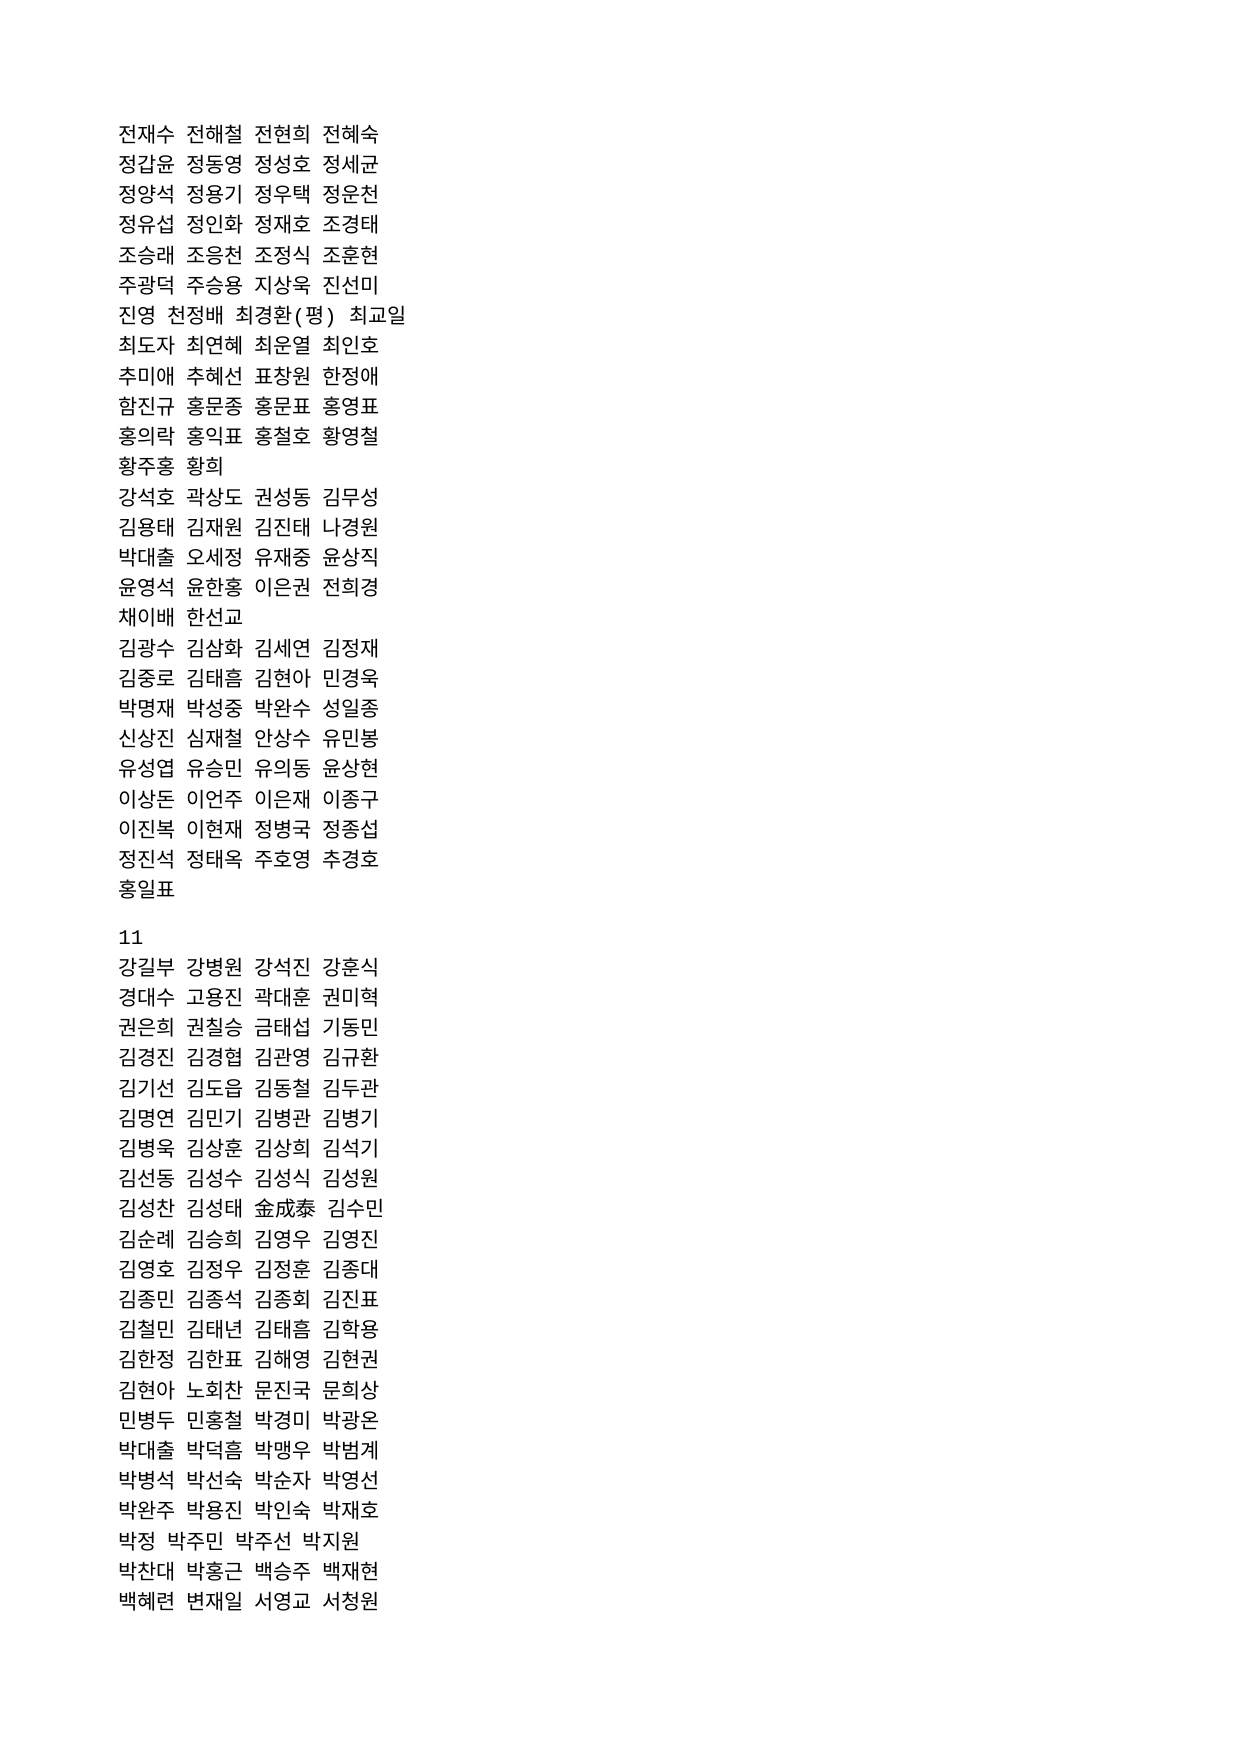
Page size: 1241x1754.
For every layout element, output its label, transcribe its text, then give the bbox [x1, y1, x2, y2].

text 김순례 김승희 김영우 김영진 [118, 1223, 1122, 1253]
text 권은희 권칠승 금태섭 기동민 [118, 1011, 1122, 1042]
text 채이배 한선교 [118, 602, 1122, 632]
text 강석호 곽상도 권성동 김무성 [118, 481, 1122, 511]
text 이상돈 이언주 이은재 이종구 [118, 783, 1122, 813]
text 김병욱 김상훈 김상희 김석기 [118, 1132, 1122, 1162]
text 정양석 정용기 정우택 정운천 [118, 178, 1122, 209]
text 정유섭 정인화 정재호 조경태 [118, 209, 1122, 239]
text 김중로 김태흠 김현아 민경욱 [118, 662, 1122, 692]
text 진영 천정배 최경환(평) 최교일 [118, 299, 1122, 330]
text 11 [118, 927, 1122, 951]
text 김명연 김민기 김병관 김병기 [118, 1102, 1122, 1132]
text 함진규 홍문종 홍문표 홍영표 [118, 390, 1122, 420]
text 홍의락 홍익표 홍철호 황영철 [118, 420, 1122, 451]
text 박완주 박용진 박인숙 박재호 [118, 1495, 1122, 1525]
text 김한정 김한표 김해영 김현권 [118, 1344, 1122, 1374]
text 김경진 김경협 김관영 김규환 [118, 1042, 1122, 1072]
text 주광덕 주승용 지상욱 진선미 [118, 269, 1122, 299]
text 추미애 추혜선 표창원 한정애 [118, 360, 1122, 390]
text 박정 박주민 박주선 박지원 [118, 1525, 1122, 1555]
text 민병두 민홍철 박경미 박광온 [118, 1404, 1122, 1434]
text 홍일표 [118, 873, 1122, 904]
text 박명재 박성중 박완수 성일종 [118, 692, 1122, 722]
text 김영호 김정우 김정훈 김종대 [118, 1253, 1122, 1283]
text 김철민 김태년 김태흠 김학용 [118, 1313, 1122, 1344]
text 박찬대 박홍근 백승주 백재현 [118, 1555, 1122, 1585]
text 백혜련 변재일 서영교 서청원 [118, 1585, 1122, 1616]
text 박대출 박덕흠 박맹우 박범계 [118, 1434, 1122, 1464]
text 김종민 김종석 김종회 김진표 [118, 1283, 1122, 1313]
text 김광수 김삼화 김세연 김정재 [118, 632, 1122, 662]
text 김현아 노회찬 문진국 문희상 [118, 1374, 1122, 1404]
text 강길부 강병원 강석진 강훈식 [118, 951, 1122, 981]
text 경대수 고용진 곽대훈 권미혁 [118, 981, 1122, 1011]
text 정갑윤 정동영 정성호 정세균 [118, 148, 1122, 178]
text 김선동 김성수 김성식 김성원 [118, 1162, 1122, 1193]
text 김성찬 김성태 金成泰 김수민 [118, 1193, 1122, 1223]
text 신상진 심재철 안상수 유민봉 [118, 722, 1122, 753]
text 최도자 최연혜 최운열 최인호 [118, 330, 1122, 360]
text 정진석 정태옥 주호영 추경호 [118, 843, 1122, 873]
text 김용태 김재원 김진태 나경원 [118, 511, 1122, 541]
text 조승래 조응천 조정식 조훈현 [118, 239, 1122, 269]
text 유성엽 유승민 유의동 윤상현 [118, 753, 1122, 783]
text 박대출 오세정 유재중 윤상직 [118, 541, 1122, 571]
text 김기선 김도읍 김동철 김두관 [118, 1072, 1122, 1102]
text 황주홍 황희 [118, 451, 1122, 481]
text 윤영석 윤한홍 이은권 전희경 [118, 571, 1122, 602]
text 전재수 전해철 전현희 전혜숙 [118, 118, 1122, 148]
text 박병석 박선숙 박순자 박영선 [118, 1464, 1122, 1495]
text 이진복 이현재 정병국 정종섭 [118, 813, 1122, 843]
